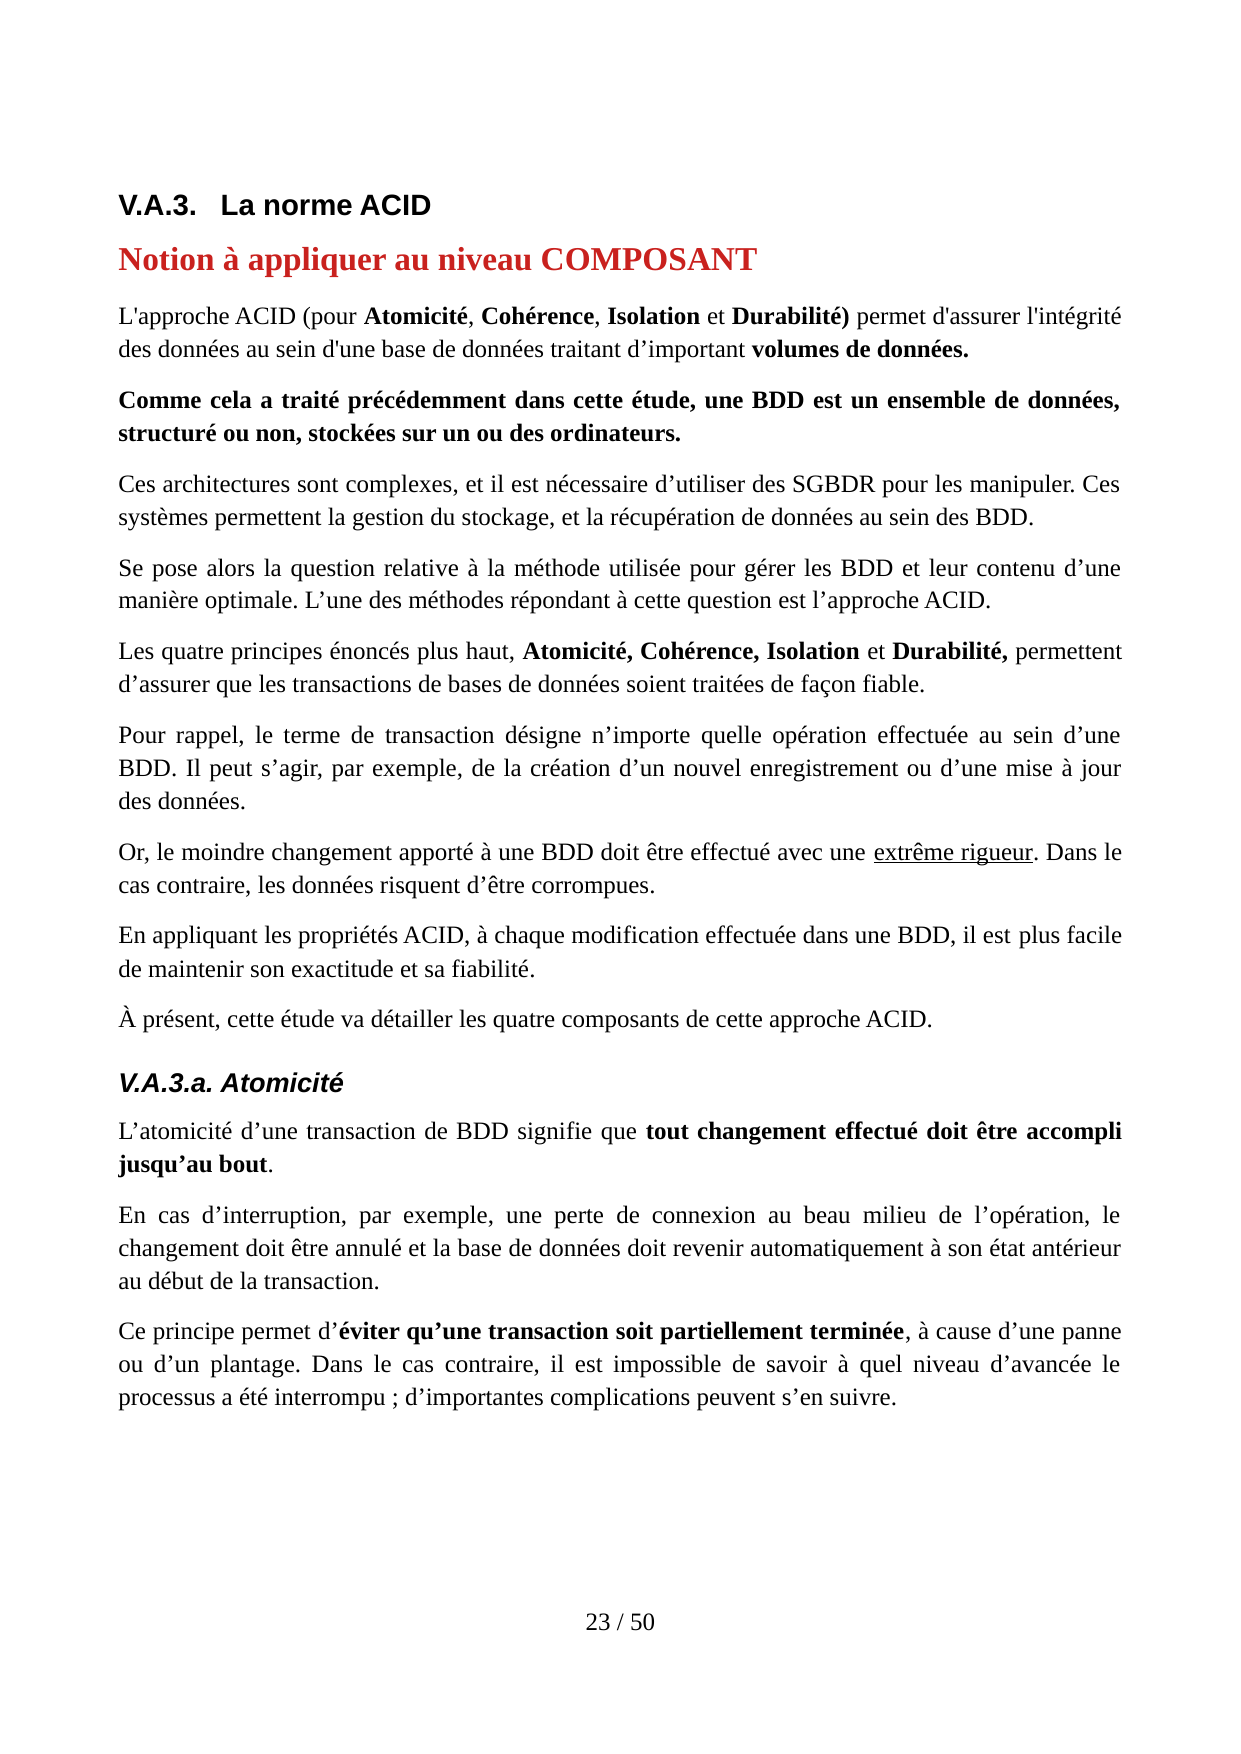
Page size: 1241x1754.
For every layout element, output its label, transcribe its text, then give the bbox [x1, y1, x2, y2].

text Comme cela a traité précédemment dans cette étude, une BDD est un ensemble de données, structuré ou non, stockées sur un ou des ordinateurs. [118, 385, 1122, 447]
text À présent, cette étude va détailler les quatre composants de cette approche ACID. [118, 1004, 1122, 1033]
text Ces architectures sont complexes, et il est nécessaire d’utiliser des SGBDR pour les manipuler. Ces systèmes permettent la gestion du stockage, et la récupération de données au sein des BDD. [118, 469, 1122, 531]
text En cas d’interruption, par exemple, une perte de connexion au beau milieu de l’opération, le changement doit être annulé et la base de données doit revenir automatiquement à son état antérieur au début de la transaction. [118, 1200, 1122, 1294]
text Ce principe permet d’éviter qu’une transaction soit partiellement terminée, à cause d’une panne ou d’un plantage. Dans le cas contraire, il est impossible de savoir à quel niveau d’avancée le processus a été interrompu ; d’importantes complications peuvent s’en suivre. [118, 1316, 1122, 1411]
text L’atomicité d’une transaction de BDD signifie que tout changement effectué doit être accompli jusqu’au bout. [118, 1116, 1122, 1178]
text Les quatre principes énoncés plus haut, Atomicité, Cohérence, Isolation et Durabilité, permettent d’assurer que les transactions de bases de données soient traitées de façon fiable. [118, 636, 1122, 698]
text L'approche ACID (pour Atomicité, Cohérence, Isolation et Durabilité) permet d'assurer l'intégrité des données au sein d'une base de données traitant d’important volumes de données. [118, 301, 1122, 363]
text Or, le moindre changement apporté à une BDD doit être effectué avec une extrême rigueur. Dans le cas contraire, les données risquent d’être corrompues. [118, 837, 1122, 899]
text Se pose alors la question relative à la méthode utilisée pour gérer les BDD et leur contenu d’une manière optimale. L’une des méthodes répondant à cette question est l’approche ACID. [118, 553, 1122, 614]
text Notion à appliquer au niveau COMPOSANT [118, 239, 1122, 278]
subtitle Atomicité [118, 1067, 1122, 1098]
text Pour rappel, le terme de transaction désigne n’importe quelle opération effectuée au sein d’une BDD. Il peut s’agir, par exemple, de la création d’un nouvel enregistrement ou d’une mise à jour des données. [118, 720, 1122, 815]
subtitle La norme ACID [118, 188, 1122, 222]
text En appliquant les propriétés ACID, à chaque modification effectuée dans une BDD, il est plus facile de maintenir son exactitude et sa fiabilité. [118, 921, 1122, 982]
